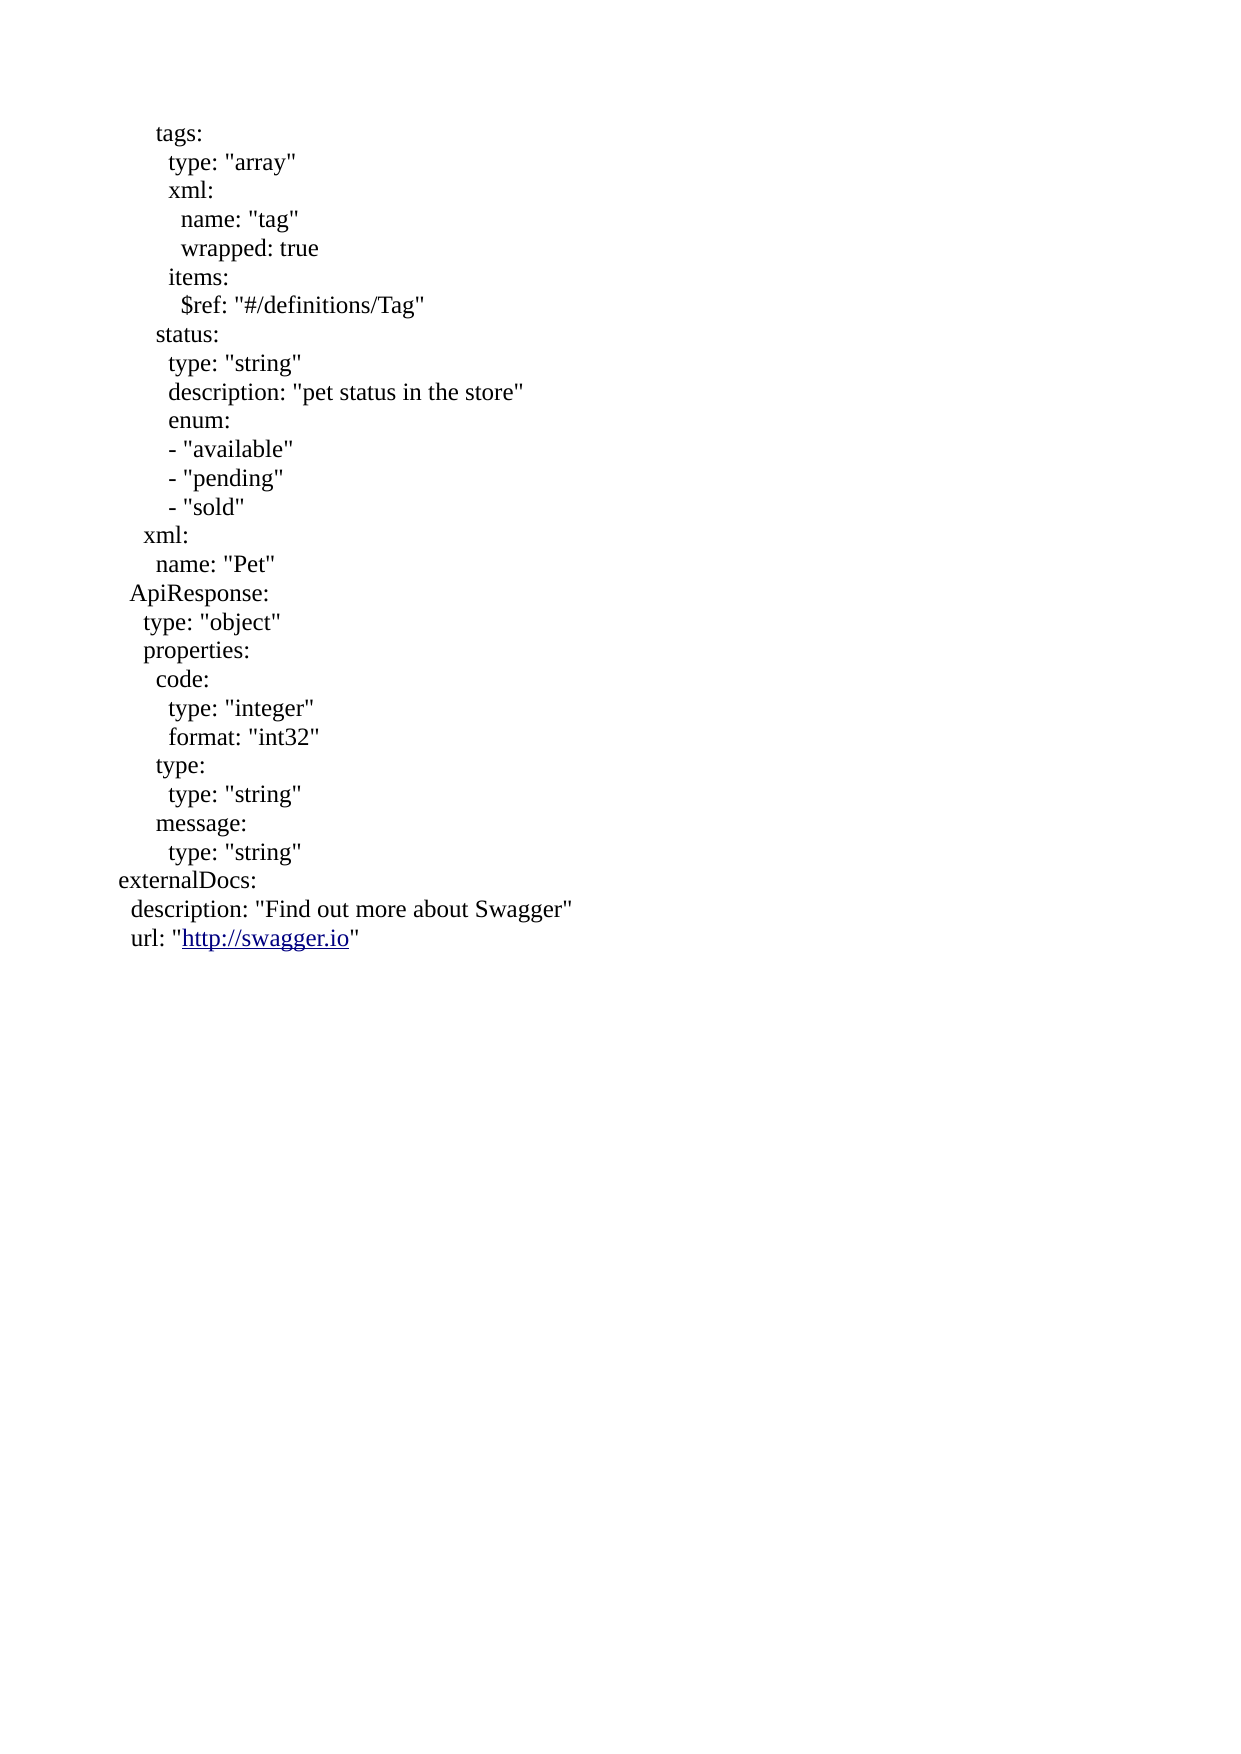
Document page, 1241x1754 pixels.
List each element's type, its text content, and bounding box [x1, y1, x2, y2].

text format: "int32" [118, 722, 1122, 751]
text name: "Pet" [118, 549, 1122, 578]
text $ref: "#/definitions/Tag" [118, 291, 1122, 319]
text type: "string" [118, 348, 1122, 377]
text type: "integer" [118, 693, 1122, 722]
text type: "string" [118, 779, 1122, 808]
text enum: [118, 406, 1122, 434]
text type: "object" [118, 607, 1122, 636]
text - "sold" [118, 492, 1122, 521]
text message: [118, 808, 1122, 837]
text tags: [118, 118, 1122, 147]
text items: [118, 262, 1122, 291]
text code: [118, 664, 1122, 693]
text status: [118, 319, 1122, 348]
text description: "pet status in the store" [118, 377, 1122, 406]
text type: [118, 751, 1122, 779]
text wrapped: true [118, 233, 1122, 262]
text name: "tag" [118, 204, 1122, 233]
text properties: [118, 636, 1122, 664]
text xml: [118, 521, 1122, 549]
text type: "string" [118, 837, 1122, 866]
text type: "array" [118, 147, 1122, 176]
text - "available" [118, 434, 1122, 463]
text description: "Find out more about Swagger" [118, 894, 1122, 923]
text xml: [118, 176, 1122, 204]
text externalDocs: [118, 866, 1122, 894]
text url: "http://swagger.io" [118, 923, 1122, 952]
text - "pending" [118, 463, 1122, 492]
text ApiResponse: [118, 578, 1122, 607]
